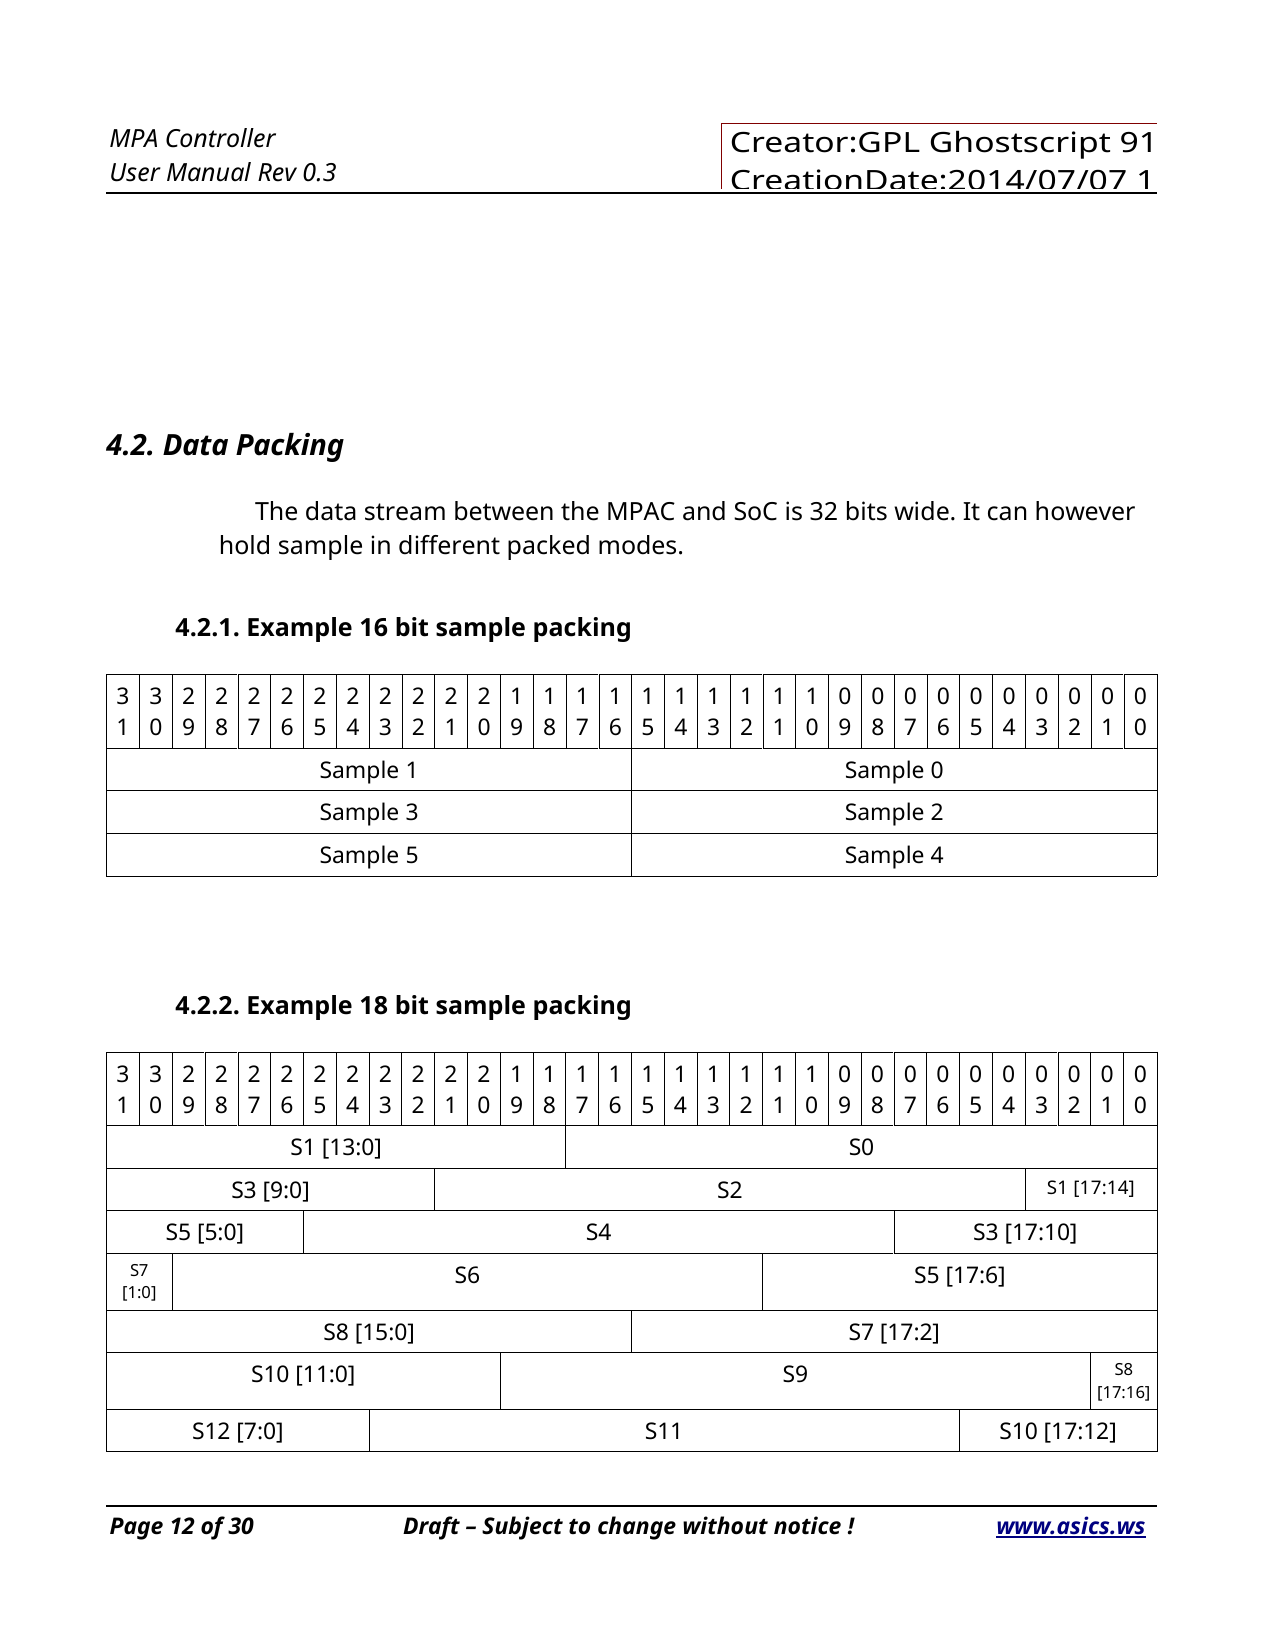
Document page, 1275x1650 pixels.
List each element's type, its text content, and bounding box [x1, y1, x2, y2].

table_cell S10 [11:0] [107, 1353, 500, 1409]
table_header 18 [534, 675, 566, 748]
table_cell S7 [1:0] [107, 1254, 172, 1310]
table_cell Sample 4 [632, 834, 1157, 876]
table_header 01 [1091, 1053, 1123, 1125]
table_header 20 [468, 1053, 500, 1125]
table_cell S1 [13:0] [107, 1126, 565, 1168]
table_header 15 [632, 675, 664, 748]
table_header 23 [370, 675, 402, 748]
table_header 24 [337, 1053, 369, 1125]
table_header 15 [632, 1053, 664, 1125]
table_header 09 [829, 675, 861, 748]
table_cell Sample 0 [632, 749, 1157, 790]
table_header 09 [829, 1053, 861, 1125]
table_header 12 [730, 1053, 762, 1125]
table_header 24 [337, 675, 369, 748]
table_header 03 [1026, 675, 1058, 748]
table_cell S8 [15:0] [107, 1311, 631, 1352]
table_cell S7 [17:2] [632, 1311, 1157, 1352]
table_header 02 [1059, 675, 1091, 748]
table_header 04 [993, 1053, 1025, 1125]
table_header 11 [764, 675, 795, 748]
text The data stream between the MPAC and SoC is 32 bits wide. It can however hold sample in different packed modes. [219, 494, 1157, 562]
table_header 28 [206, 675, 237, 748]
table_header 28 [206, 1053, 237, 1125]
table_header 04 [993, 675, 1025, 748]
table_header 31 [107, 1053, 139, 1125]
table_header 07 [895, 1053, 926, 1125]
subtitle Example 18 bit sample packing [175, 988, 1157, 1022]
table_header 21 [435, 675, 467, 748]
table_header 16 [600, 675, 631, 748]
table_cell S3 [17:10] [895, 1211, 1157, 1253]
table_cell S1 [17:14] [1026, 1169, 1157, 1210]
table_header 14 [665, 675, 697, 748]
table_header 07 [895, 675, 927, 748]
table_cell S4 [304, 1211, 893, 1253]
table_header 13 [698, 675, 730, 748]
table_cell S5 [17:6] [763, 1254, 1157, 1310]
subtitle Data Packing [106, 425, 1157, 464]
table_header 25 [304, 675, 336, 748]
table_header 01 [1092, 675, 1123, 748]
table_cell S3 [9:0] [107, 1169, 434, 1210]
table_header 20 [468, 675, 500, 748]
table_header 13 [698, 1053, 729, 1125]
table_header 29 [173, 1053, 204, 1125]
table_cell S9 [501, 1353, 1090, 1409]
table_cell S6 [173, 1254, 762, 1310]
table_header 16 [599, 1053, 631, 1125]
table_header 10 [796, 675, 828, 748]
table_cell Sample 5 [107, 834, 631, 876]
table_header 19 [501, 1053, 533, 1125]
table_header 17 [566, 1053, 598, 1125]
table_header 05 [960, 1053, 992, 1125]
table_header 27 [239, 1053, 270, 1125]
table_cell S11 [370, 1410, 959, 1451]
table_header 11 [763, 1053, 795, 1125]
table_header 08 [862, 1053, 893, 1125]
table_cell S0 [566, 1126, 1157, 1168]
table_cell S2 [435, 1169, 1025, 1210]
table_cell Sample 2 [632, 791, 1157, 833]
table_header 00 [1124, 1053, 1157, 1125]
table_header 30 [140, 1053, 172, 1125]
subtitle Example 16 bit sample packing [175, 610, 1157, 644]
table_header 26 [271, 675, 303, 748]
table_header 30 [140, 675, 172, 748]
table_header 17 [567, 675, 598, 748]
table_header 03 [1026, 1053, 1057, 1125]
table_header 06 [927, 1053, 959, 1125]
table_header 25 [304, 1053, 336, 1125]
table_header 31 [107, 675, 139, 748]
table_header 27 [239, 675, 270, 748]
table_header 10 [796, 1053, 828, 1125]
table_header 02 [1059, 1053, 1090, 1125]
table_header 00 [1125, 675, 1157, 748]
table_header 22 [403, 675, 434, 748]
table_cell S8 [17:16] [1091, 1353, 1157, 1409]
table_header 08 [862, 675, 894, 748]
table_header 18 [534, 1053, 565, 1125]
table_cell Sample 3 [107, 791, 631, 833]
table_header 26 [271, 1053, 303, 1125]
table_cell S5 [5:0] [107, 1211, 303, 1253]
table_header 05 [960, 675, 992, 748]
table_header 12 [731, 675, 762, 748]
table_cell S10 [17:12] [960, 1410, 1157, 1451]
table_header 19 [501, 675, 533, 748]
table_header 29 [173, 675, 205, 748]
table_header 14 [665, 1053, 697, 1125]
table_header 06 [928, 675, 959, 748]
table_header 21 [435, 1053, 467, 1125]
table_cell S12 [7:0] [107, 1410, 369, 1451]
table_header 22 [402, 1053, 434, 1125]
table_header 23 [370, 1053, 401, 1125]
table_cell Sample 1 [107, 749, 631, 790]
